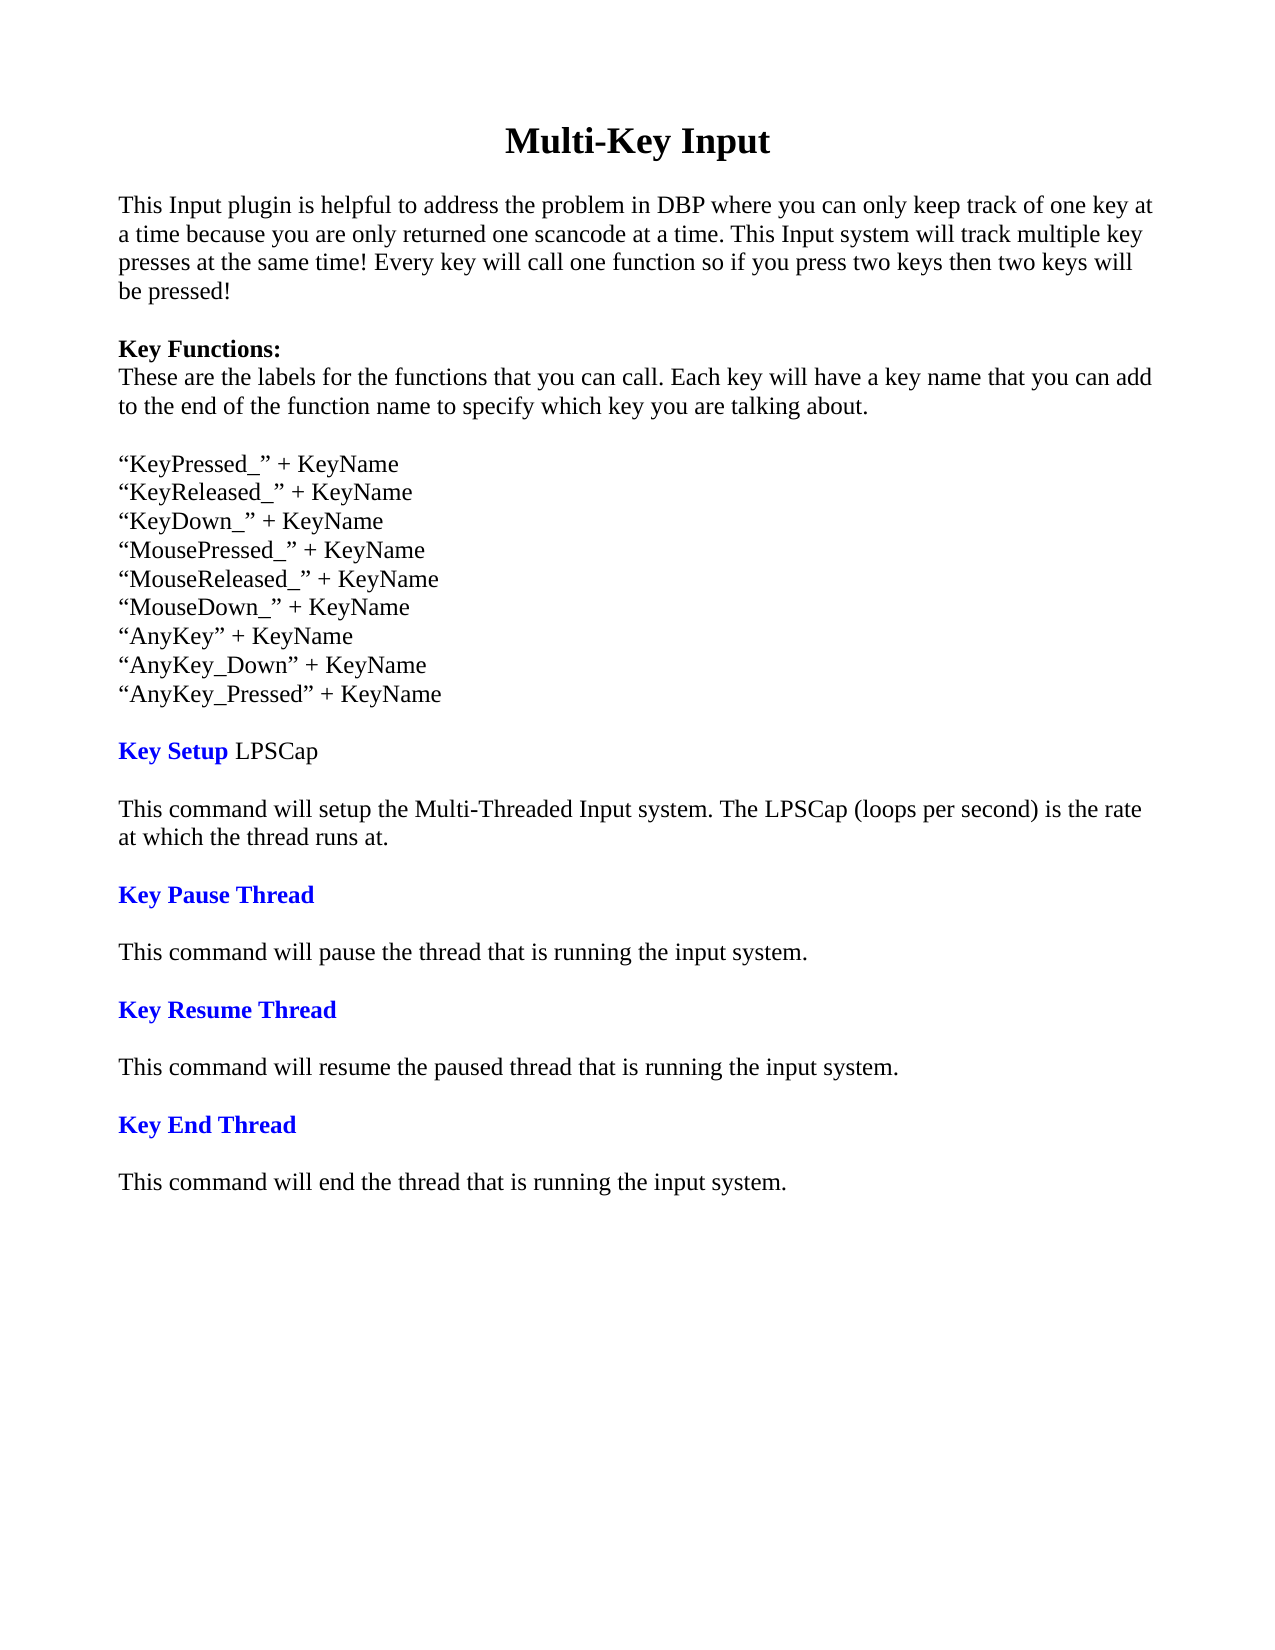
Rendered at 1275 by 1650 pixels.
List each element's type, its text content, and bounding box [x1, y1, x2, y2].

text “KeyDown_” + KeyName [118, 506, 1157, 535]
text “AnyKey” + KeyName [118, 621, 1157, 650]
text “KeyReleased_” + KeyName [118, 477, 1157, 506]
text Key End Thread [118, 1110, 1157, 1139]
text “AnyKey_Pressed” + KeyName [118, 679, 1157, 707]
text This command will resume the paused thread that is running the input system. [118, 1052, 1157, 1081]
text Key Setup LPSCap [118, 736, 1157, 765]
text “AnyKey_Down” + KeyName [118, 650, 1157, 679]
text These are the labels for the functions that you can call. Each key will have a key name that you can add to the end of the function name to specify which key you are talking about. [118, 362, 1157, 420]
text “KeyPressed_” + KeyName [118, 449, 1157, 477]
text “MouseDown_” + KeyName [118, 592, 1157, 621]
text Key Resume Thread [118, 995, 1157, 1024]
text “MousePressed_” + KeyName [118, 535, 1157, 564]
text This command will end the thread that is running the input system. [118, 1167, 1157, 1196]
text Key Pause Thread [118, 880, 1157, 909]
text This Input plugin is helpful to address the problem in DBP where you can only keep track of one key at a time because you are only returned one scancode at a time. This Input system will track multiple key presses at the same time! Every key will call one function so if you press two keys then two keys will be pressed! [118, 190, 1157, 305]
text Multi-Key Input [118, 118, 1157, 161]
text This command will setup the Multi-Threaded Input system. The LPSCap (loops per second) is the rate at which the thread runs at. [118, 794, 1157, 851]
text Key Functions: [118, 334, 1157, 362]
text This command will pause the thread that is running the input system. [118, 937, 1157, 966]
text “MouseReleased_” + KeyName [118, 564, 1157, 592]
